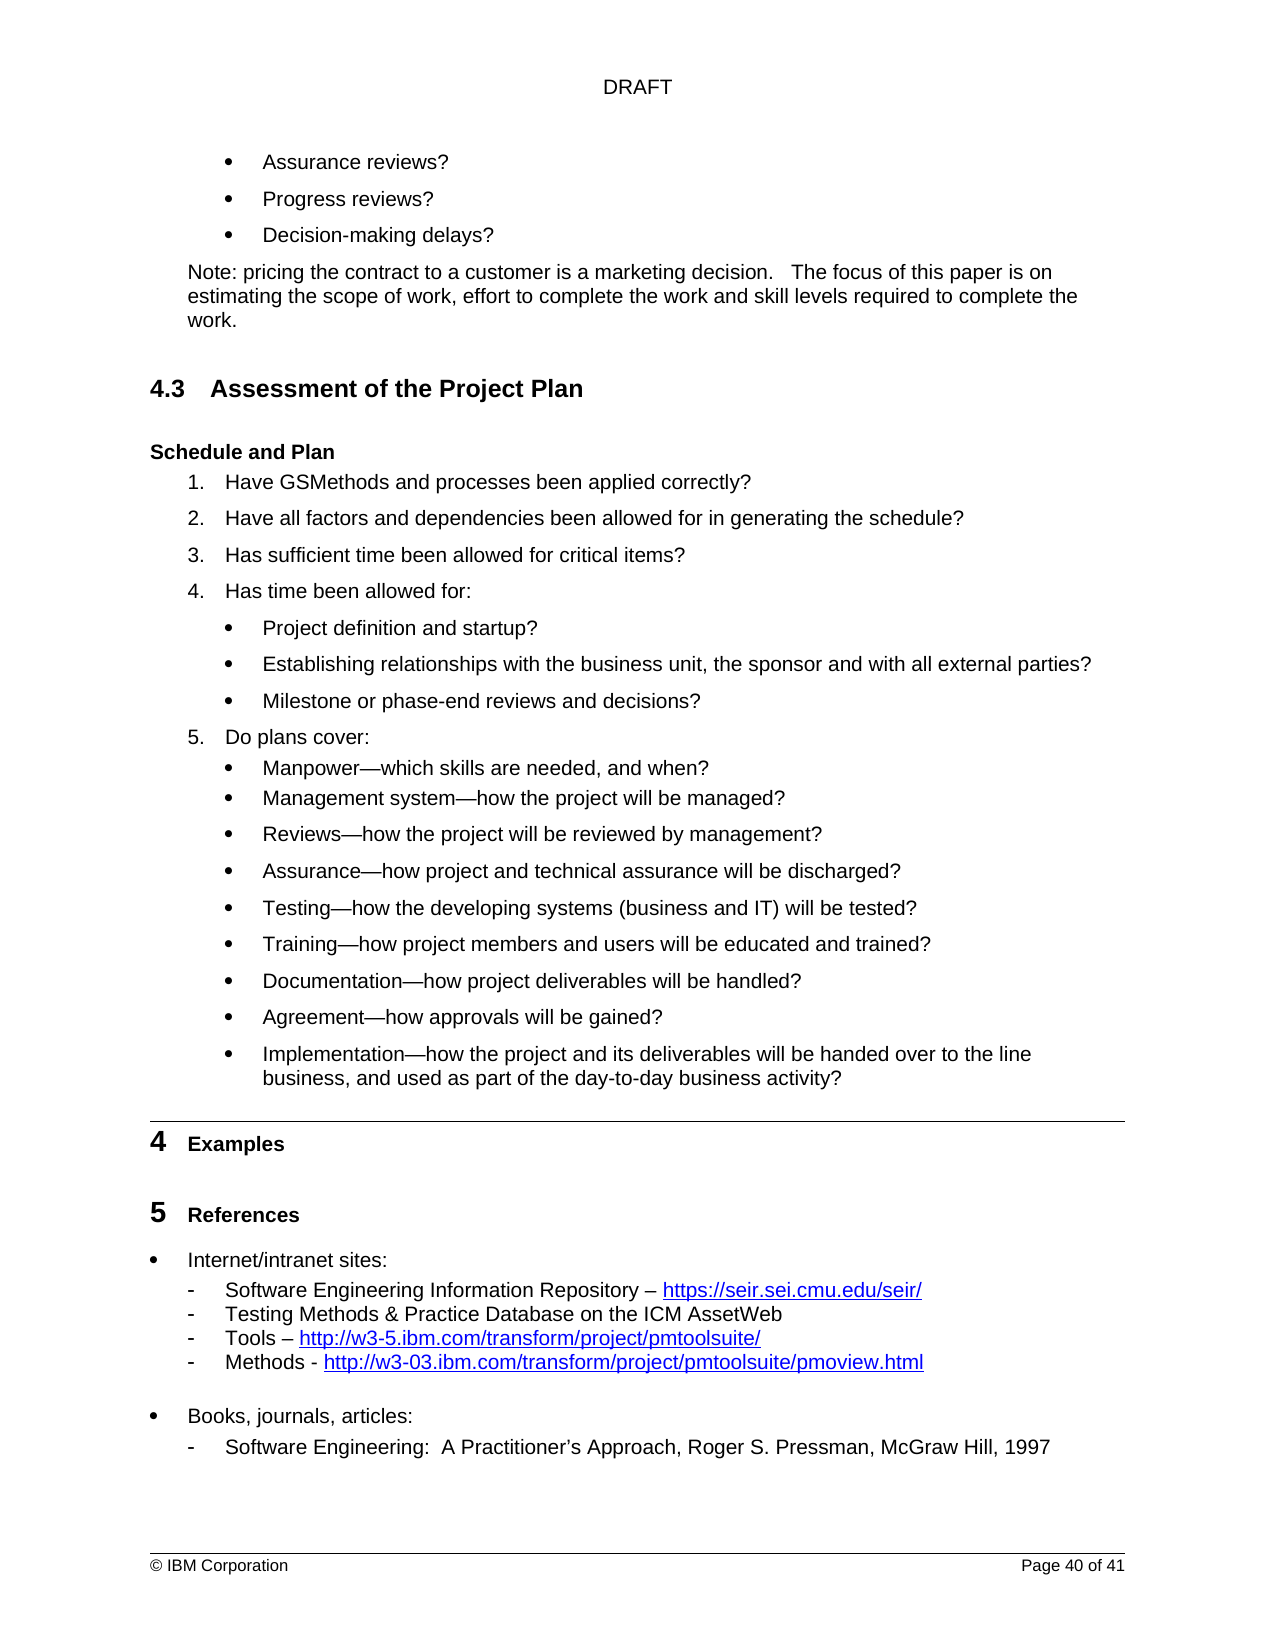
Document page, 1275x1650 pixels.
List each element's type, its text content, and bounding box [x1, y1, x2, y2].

list Reviews—how the project will be reviewed by management? [225, 822, 1125, 846]
list Milestone or phase-end reviews and decisions? [225, 689, 1125, 713]
list Methods - http://w3-03.ibm.com/transform/project/pmtoolsuite/pmoview.html [187, 1350, 1125, 1374]
list Implementation—how the project and its deliverables will be handed over to the line business, and used as part of the day-to-day business activity? [225, 1042, 1125, 1090]
list Has sufficient time been allowed for critical items? [187, 543, 1125, 567]
list Software Engineering Information Repository – https://seir.sei.cmu.edu/seir/ [187, 1278, 1125, 1302]
list Assurance reviews? [225, 150, 1125, 174]
list Training—how project members and users will be educated and trained? [225, 932, 1125, 956]
list Testing Methods & Practice Database on the ICM AssetWeb [187, 1302, 1125, 1326]
list Software Engineering: A Practitioner’s Approach, Roger S. Pressman, McGraw Hill, 1997 [187, 1434, 1125, 1458]
list Have GSMethods and processes been applied correctly? [187, 470, 1125, 494]
list Documentation—how project deliverables will be handled? [225, 968, 1125, 993]
list Do plans cover: [187, 725, 1125, 749]
list Books, journals, articles: [150, 1404, 1125, 1428]
list Assurance—how project and technical assurance will be discharged? [225, 859, 1125, 883]
list Manpower—which skills are needed, and when? [225, 755, 1125, 779]
subtitle Assessment of the Project Plan [150, 374, 1125, 403]
list Tools – http://w3-5.ibm.com/transform/project/pmtoolsuite/ [187, 1326, 1125, 1350]
list Examples [150, 1122, 1125, 1158]
list Has time been allowed for: [187, 579, 1125, 603]
list Project definition and startup? [225, 616, 1125, 639]
list Establishing relationships with the business unit, the sponsor and with all external parties? [225, 652, 1125, 676]
list Decision-making delays? [225, 223, 1125, 247]
list Internet/intranet sites: [150, 1247, 1125, 1271]
list Testing—how the developing systems (business and IT) will be tested? [225, 895, 1125, 919]
text Schedule and Plan [150, 439, 1125, 463]
list Have all factors and dependencies been allowed for in generating the schedule? [187, 506, 1125, 530]
list Note: pricing the contract to a customer is a marketing decision. The focus of this paper is on estimating the scope of work, effort to complete the work and skill levels required to complete the work. [187, 260, 1125, 332]
list Agreement—how approvals will be gained? [225, 1005, 1125, 1029]
list References [150, 1192, 1125, 1229]
list Progress reviews? [225, 187, 1125, 211]
list Management system—how the project will be managed? [225, 786, 1125, 810]
